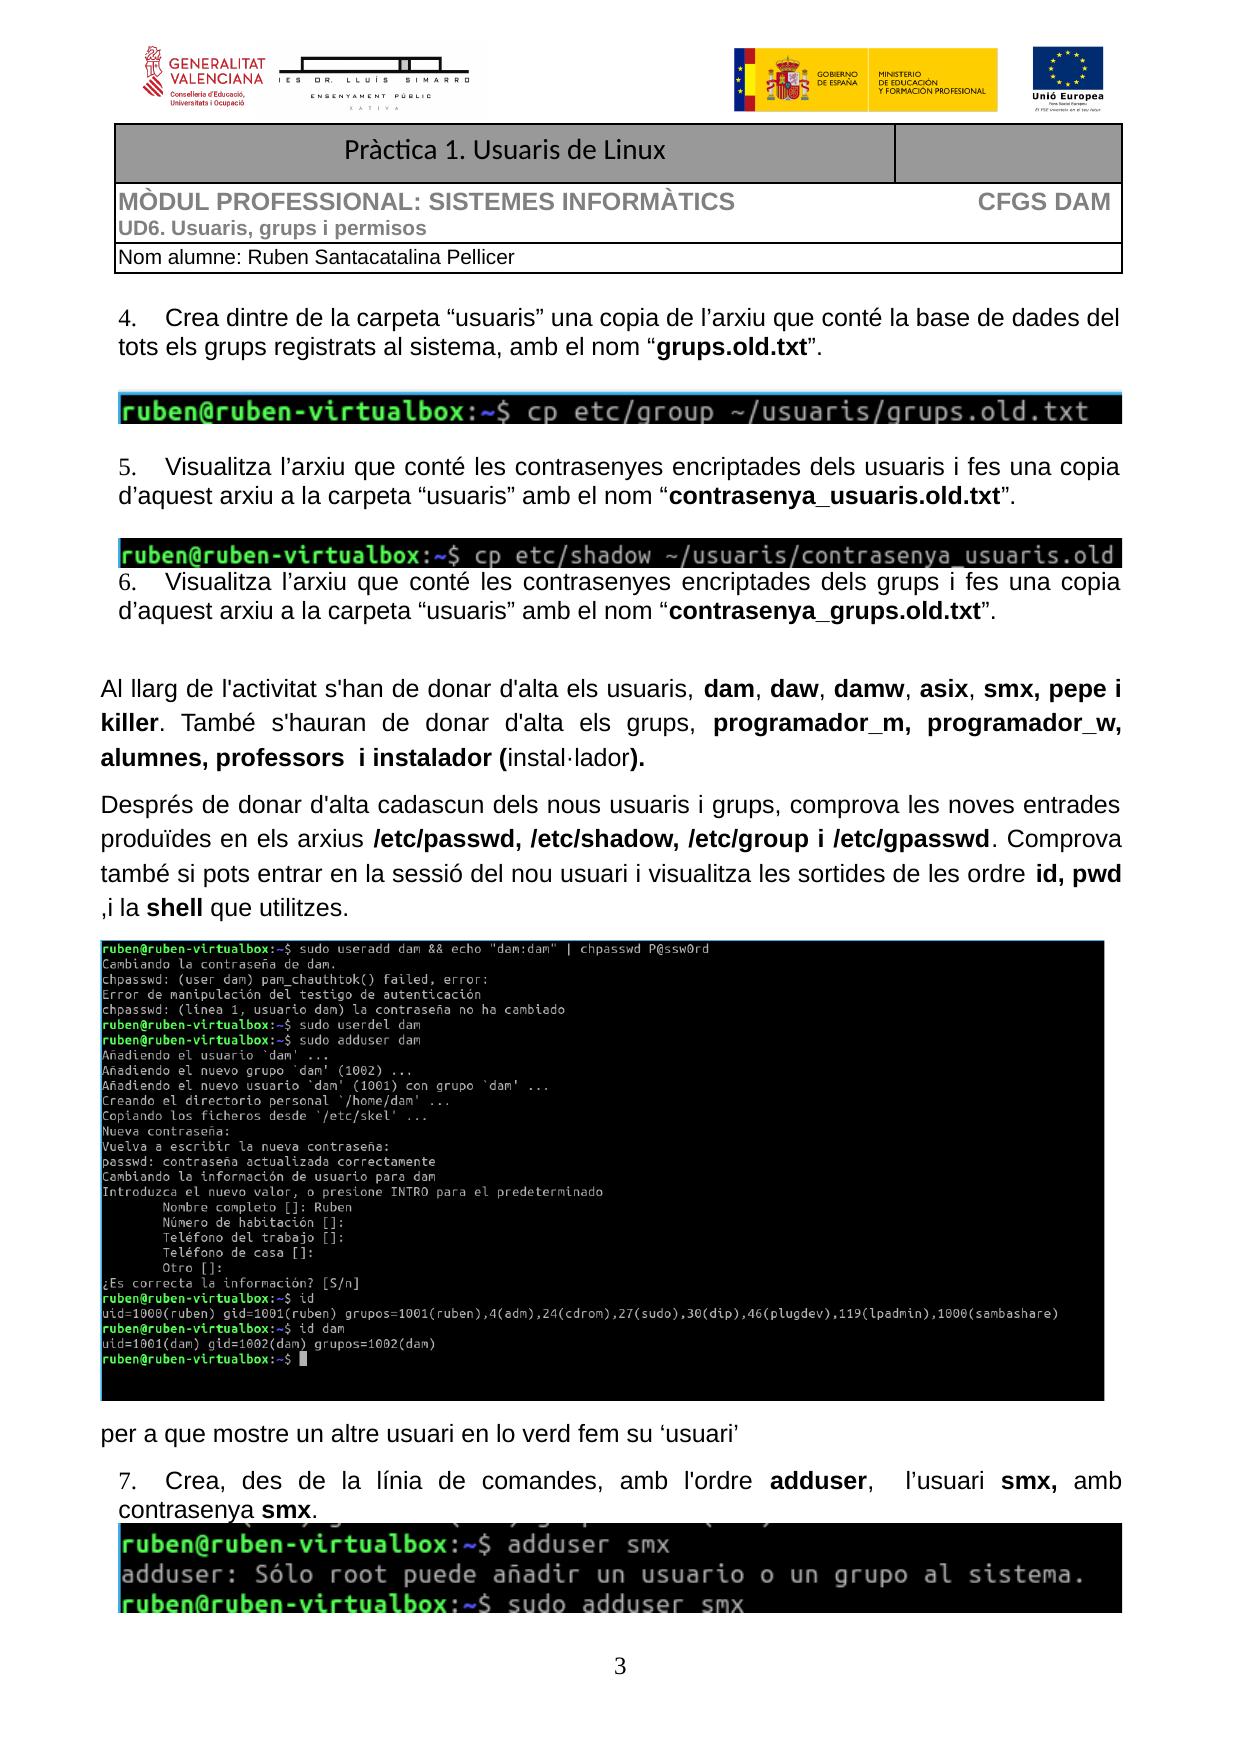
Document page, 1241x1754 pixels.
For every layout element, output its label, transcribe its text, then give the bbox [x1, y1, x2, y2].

picture [1032, 46, 1104, 112]
list Crea dintre de la carpeta “usuaris” una copia de l’arxiu que conté la base de dades del tots els grups registrats al sistema, amb el nom “grups.old.txt”. [118, 303, 1122, 361]
text per a que mostre un altre usuari en lo verd fem su ‘usuari’ [100, 1419, 1122, 1448]
text Després de donar d'alta cadascun dels nous usuaris i grups, comprova les noves entrades produïdes en els arxius /etc/passwd, /etc/shadow, /etc/group i /etc/gpasswd. Comprova també si pots entrar en la sessió del nou usuari i visualitza les sortides de les ordre id, pwd ,i la shell que utilitzes. [100, 790, 1122, 922]
picture [732, 46, 998, 113]
list Crea, des de la línia de comandes, amb l'ordre adduser, l’usuari smx, amb contrasenya smx. [118, 1466, 1122, 1523]
text Al llarg de l'activitat s'han de donar d'alta els usuaris, dam, daw, damw, asix, smx, pepe i killer. També s'hauran de donar d'alta els grups, programador_m, programador_w, alumnes, professors i instalador (instal·lador). [100, 674, 1122, 772]
list Visualitza l’arxiu que conté les contrasenyes encriptades dels grups i fes una copia d’aquest arxiu a la carpeta “usuaris” amb el nom “contrasenya_grups.old.txt”. [118, 568, 1122, 625]
list Visualitza l’arxiu que conté les contrasenyes encriptades dels usuaris i fes una copia d’aquest arxiu a la carpeta “usuaris” amb el nom “contrasenya_usuaris.old.txt”. [118, 452, 1122, 510]
picture [100, 940, 1105, 1401]
picture [118, 389, 1123, 424]
picture [118, 1523, 1123, 1613]
picture [118, 538, 1123, 568]
picture [142, 40, 490, 122]
